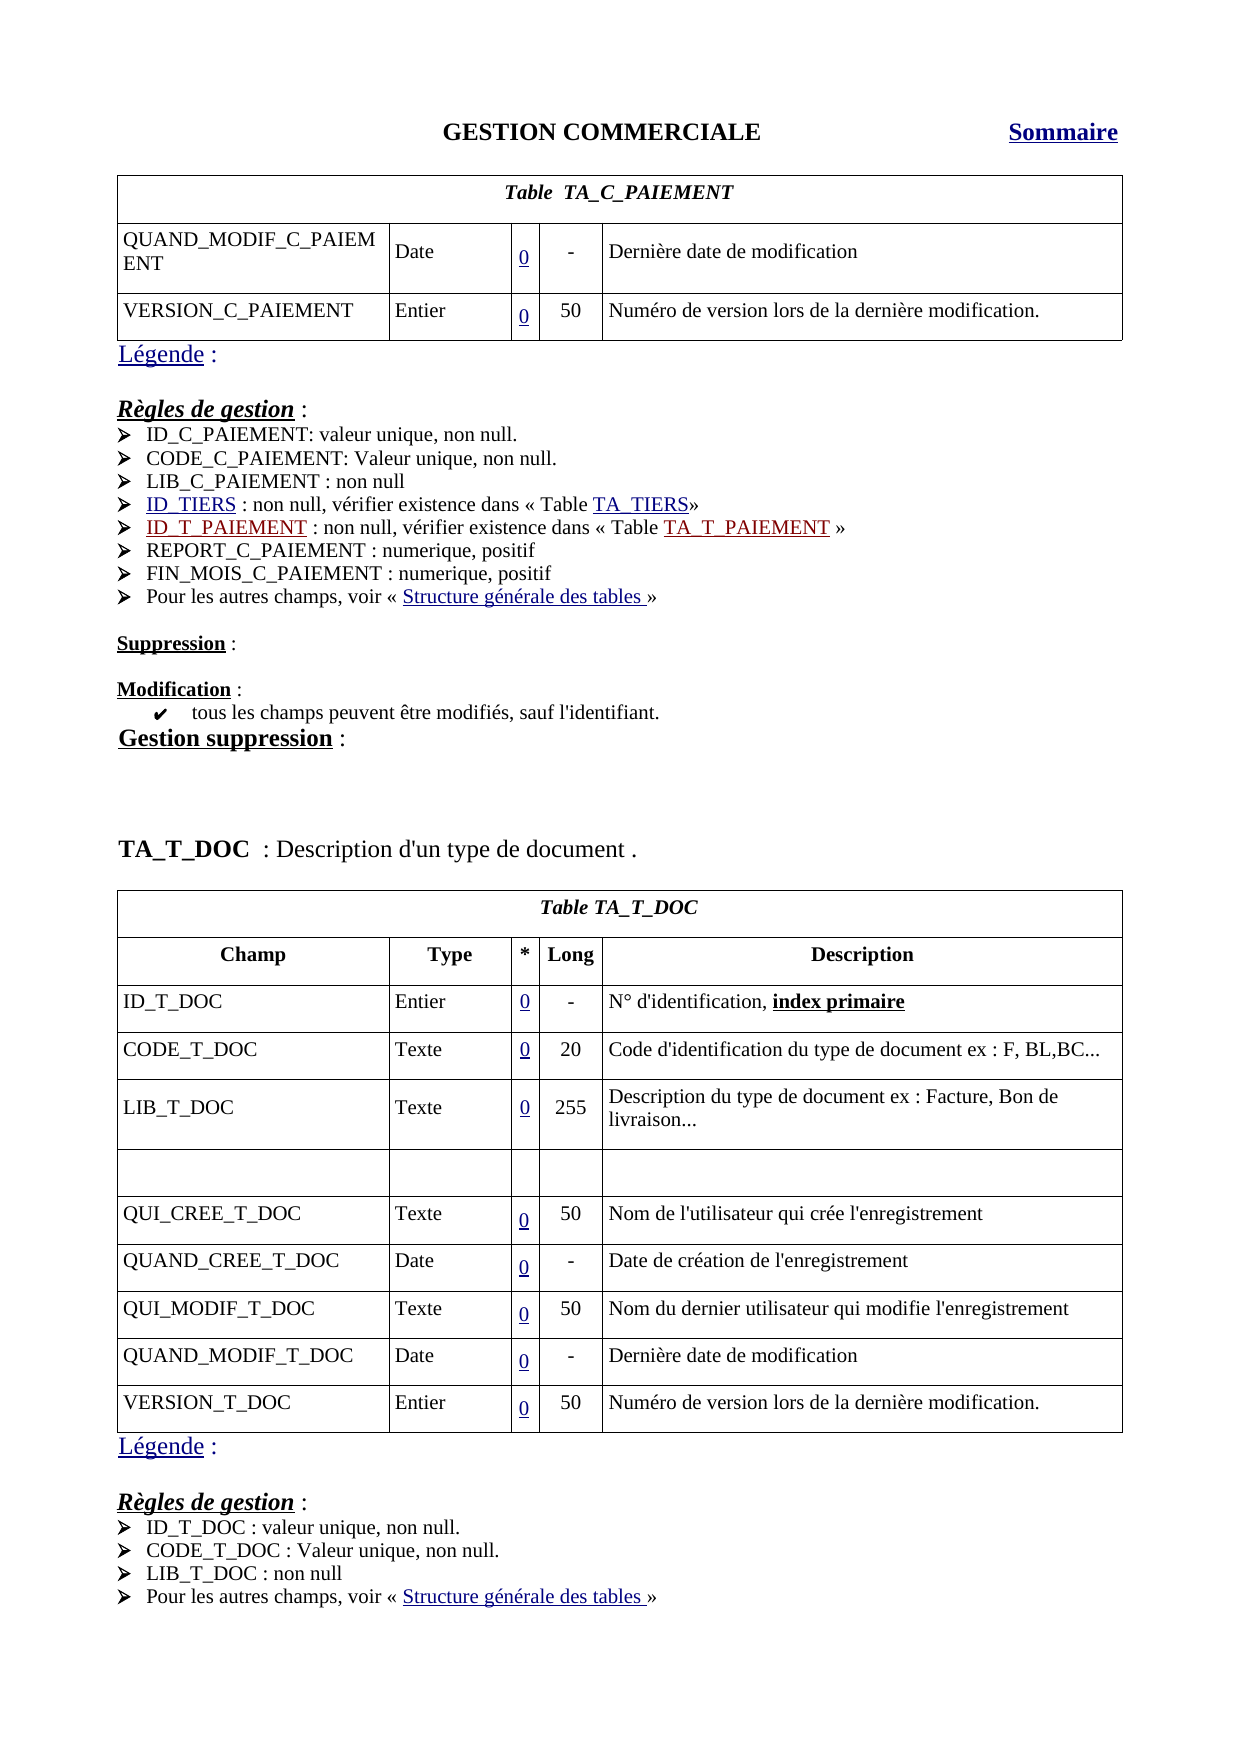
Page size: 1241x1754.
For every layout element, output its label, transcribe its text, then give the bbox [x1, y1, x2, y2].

table_cell LIB_T_DOC [118, 1080, 389, 1149]
table_cell Texte [390, 1033, 511, 1079]
table_cell QUAND_MODIF_C_PAIEMENT [118, 224, 389, 293]
text Légende : [118, 341, 1122, 368]
list tous les champs peuvent être modifiés, sauf l'identifiant. [154, 701, 1122, 724]
list LIB_C_PAIEMENT : non null [117, 469, 1122, 493]
table_cell QUI_CREE_T_DOC [118, 1197, 389, 1243]
table_cell 0 [512, 1245, 539, 1291]
table_header Table TA_T_DOC [118, 891, 1122, 937]
table_cell N° d'identification, index primaire [603, 986, 1122, 1032]
table_cell [512, 1150, 539, 1196]
table_cell Code d'identification du type de document ex : F, BL,BC... [603, 1033, 1122, 1079]
text Règles de gestion : [117, 396, 1122, 423]
table_cell 20 [540, 1033, 602, 1079]
table_cell 50 [540, 1197, 602, 1243]
table_cell Dernière date de modification [603, 1339, 1122, 1385]
table_cell [118, 1150, 389, 1196]
table_cell Nom du dernier utilisateur qui modifie l'enregistrement [603, 1292, 1122, 1338]
table_cell Texte [390, 1080, 511, 1149]
text Légende : [118, 1433, 1122, 1460]
table_cell QUI_MODIF_T_DOC [118, 1292, 389, 1338]
table_cell - [540, 1339, 602, 1385]
table_cell QUAND_CREE_T_DOC [118, 1245, 389, 1291]
text Modification : [117, 678, 1122, 701]
table_cell [603, 1150, 1122, 1196]
list ID_T_PAIEMENT : non null, vérifier existence dans « Table TA_T_PAIEMENT » [117, 516, 1122, 539]
table_cell Date de création de l'enregistrement [603, 1245, 1122, 1291]
table_cell CODE_T_DOC [118, 1033, 389, 1079]
table_cell Long [540, 938, 602, 984]
text TA_T_DOC : Description d'un type de document . [118, 835, 1122, 862]
table_cell Description du type de document ex : Facture, Bon de livraison... [603, 1080, 1122, 1149]
table_cell * [512, 938, 539, 984]
list FIN_MOIS_C_PAIEMENT : numerique, positif [117, 562, 1122, 585]
table_cell Date [390, 1245, 511, 1291]
table_cell VERSION_T_DOC [118, 1386, 389, 1432]
table_cell Nom de l'utilisateur qui crée l'enregistrement [603, 1197, 1122, 1243]
table_cell 0 [512, 1197, 539, 1243]
table_cell 0 [512, 1292, 539, 1338]
table_cell Entier [390, 294, 511, 340]
table_cell Dernière date de modification [603, 224, 1122, 293]
table_cell Numéro de version lors de la dernière modification. [603, 1386, 1122, 1432]
table_cell Entier [390, 986, 511, 1032]
table_cell 255 [540, 1080, 602, 1149]
table_cell Texte [390, 1197, 511, 1243]
table_cell Texte [390, 1292, 511, 1338]
table_cell [540, 1150, 602, 1196]
list CODE_T_DOC : Valeur unique, non null. [117, 1539, 1122, 1562]
list ID_C_PAIEMENT: valeur unique, non null. [117, 423, 1122, 446]
table_cell - [540, 986, 602, 1032]
text Suppression : [117, 631, 1122, 654]
table_cell 0 [512, 1080, 539, 1149]
table_cell 0 [512, 224, 539, 293]
table_cell QUAND_MODIF_T_DOC [118, 1339, 389, 1385]
table_cell - [540, 224, 602, 293]
table_cell 0 [512, 1386, 539, 1432]
table_cell Date [390, 224, 511, 293]
table_cell 50 [540, 1292, 602, 1338]
table_cell Champ [118, 938, 389, 984]
list REPORT_C_PAIEMENT : numerique, positif [117, 539, 1122, 562]
table_cell - [540, 1245, 602, 1291]
table_cell Entier [390, 1386, 511, 1432]
list ID_TIERS : non null, vérifier existence dans « Table TA_TIERS» [117, 493, 1122, 516]
table_cell ID_T_DOC [118, 986, 389, 1032]
list ID_T_DOC : valeur unique, non null. [117, 1516, 1122, 1539]
table_header Table TA_C_PAIEMENT [118, 176, 1122, 222]
table_cell 50 [540, 294, 602, 340]
table_cell 0 [512, 1339, 539, 1385]
table_cell Type [390, 938, 511, 984]
table_cell 0 [512, 986, 539, 1032]
table_cell 50 [540, 1386, 602, 1432]
table_cell Date [390, 1339, 511, 1385]
list Pour les autres champs, voir « Structure générale des tables » [117, 1585, 1122, 1608]
list LIB_T_DOC : non null [117, 1562, 1122, 1585]
table_cell Numéro de version lors de la dernière modification. [603, 294, 1122, 340]
table_cell 0 [512, 1033, 539, 1079]
list Pour les autres champs, voir « Structure générale des tables » [117, 585, 1122, 608]
table_cell Description [603, 938, 1122, 984]
list CODE_C_PAIEMENT: Valeur unique, non null. [117, 446, 1122, 469]
table_cell VERSION_C_PAIEMENT [118, 294, 389, 340]
text Règles de gestion : [117, 1488, 1122, 1516]
table_cell [390, 1150, 511, 1196]
table_cell 0 [512, 294, 539, 340]
text Gestion suppression : [118, 724, 1122, 752]
